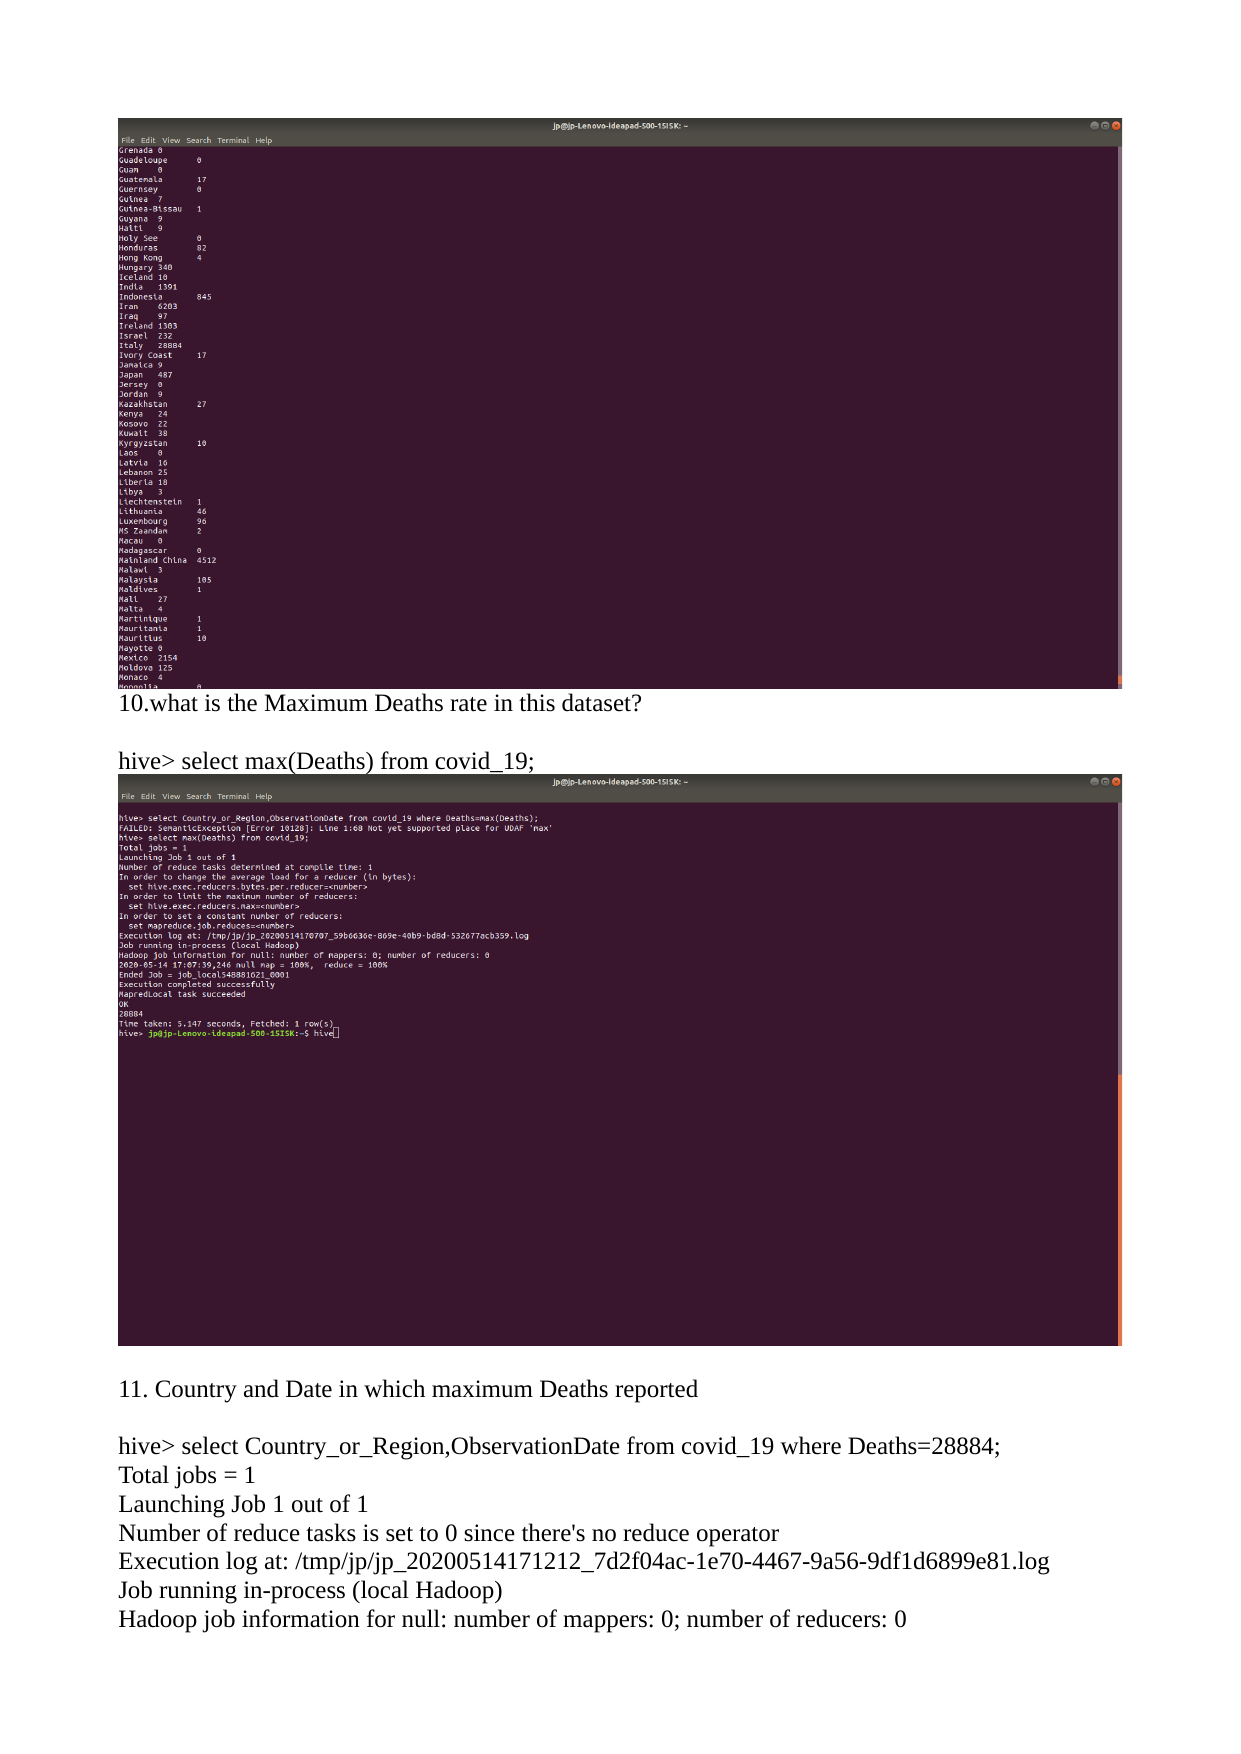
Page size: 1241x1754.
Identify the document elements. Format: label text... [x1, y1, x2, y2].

text Hadoop job information for null: number of mappers: 0; number of reducers: 0 [118, 1604, 1122, 1633]
text Launching Job 1 out of 1 [118, 1489, 1122, 1518]
text 11. Country and Date in which maximum Deaths reported [118, 1374, 1122, 1403]
picture [118, 118, 1123, 689]
text 10.what is the Maximum Deaths rate in this dataset? [118, 689, 1122, 717]
picture [118, 774, 1123, 1346]
text hive> select max(Deaths) from covid_19; [118, 746, 1122, 774]
text Total jobs = 1 [118, 1460, 1122, 1489]
text Execution log at: /tmp/jp/jp_20200514171212_7d2f04ac-1e70-4467-9a56-9df1d6899e81.log [118, 1546, 1122, 1575]
text Number of reduce tasks is set to 0 since there's no reduce operator [118, 1518, 1122, 1546]
text hive> select Country_or_Region,ObservationDate from covid_19 where Deaths=28884; [118, 1431, 1122, 1460]
text Job running in-process (local Hadoop) [118, 1575, 1122, 1604]
